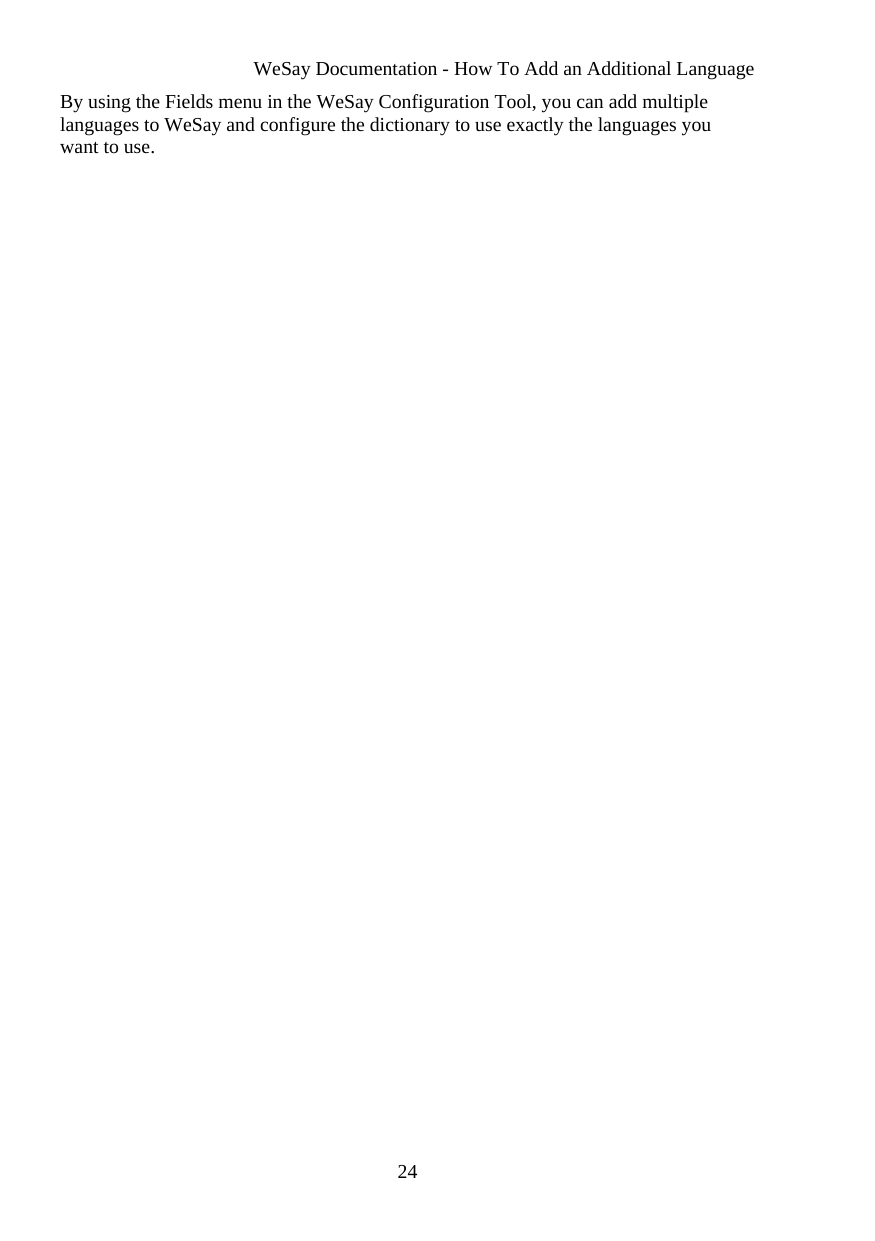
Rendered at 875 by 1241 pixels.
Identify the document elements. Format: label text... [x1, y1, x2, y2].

text By using the Fields menu in the WeSay Configuration Tool, you can add multiple languages to WeSay and configure the dictionary to use exactly the languages you want to use. [60, 90, 754, 158]
